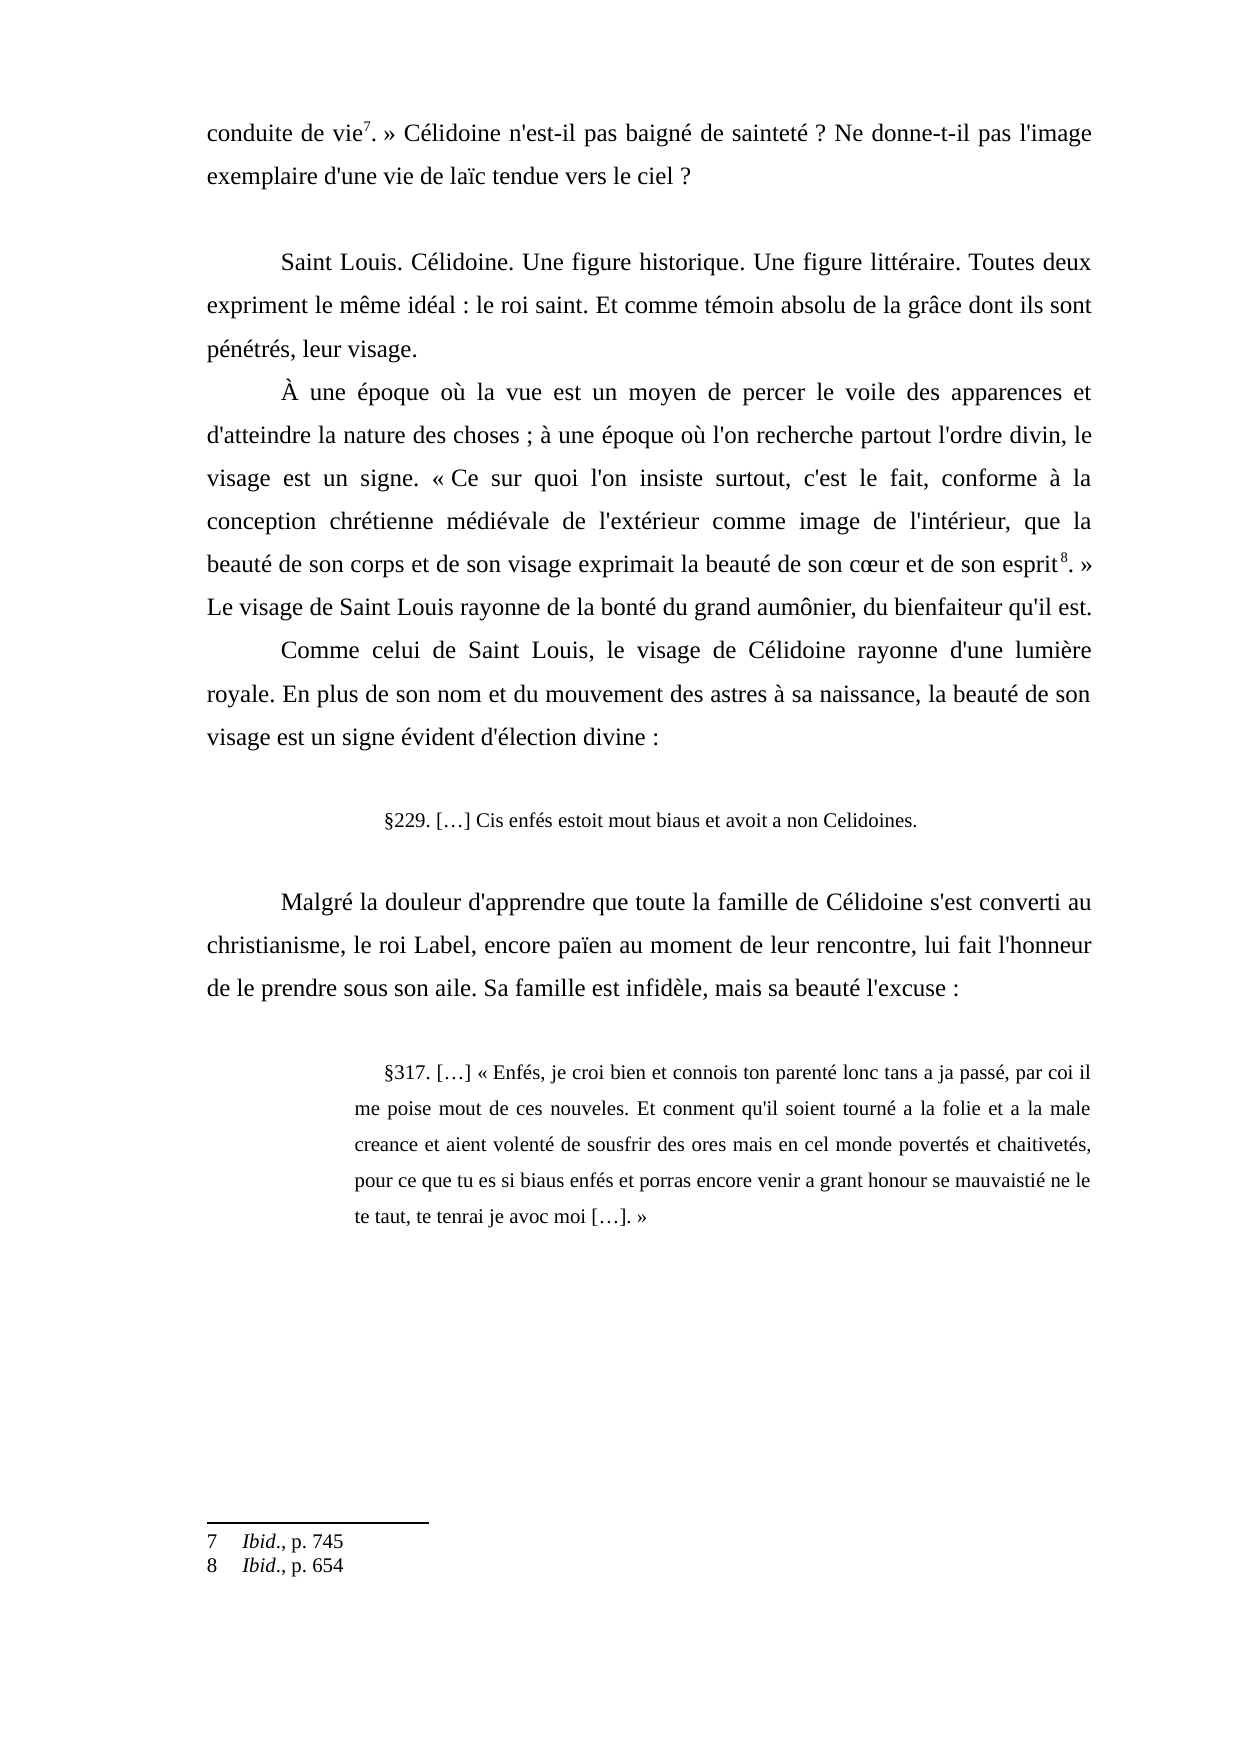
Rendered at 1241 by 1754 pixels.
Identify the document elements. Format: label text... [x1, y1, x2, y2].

text §229. […] Cis enfés estoit mout biaus et avoit a non Celidoines. [354, 808, 1093, 832]
text Ibid., p. 745 [207, 1529, 1093, 1553]
text Comme celui de Saint Louis, le visage de Célidoine rayonne d'une lumière royale. En plus de son nom et du mouvement des astres à sa naissance, la beauté de son visage est un signe évident d'élection divine : [207, 636, 1093, 751]
text Saint Louis. Célidoine. Une figure historique. Une figure littéraire. Toutes deux expriment le même idéal : le roi saint. Et comme témoin absolu de la grâce dont ils sont pénétrés, leur visage. [207, 247, 1093, 362]
text À une époque où la vue est un moyen de percer le voile des apparences et d'atteindre la nature des choses ; à une époque où l'on recherche partout l'ordre divin, le visage est un signe. « Ce sur quoi l'on insiste surtout, c'est le fait, conforme à la conception chrétienne médiévale de l'extérieur comme image de l'intérieur, que la beauté de son corps et de son visage exprimait la beauté de son cœur et de son esprit. » Le visage de Saint Louis rayonne de la bonté du grand aumônier, du bienfaiteur qu'il est. [207, 377, 1093, 621]
text Ibid., p. 654 [207, 1553, 1093, 1577]
text Malgré la douleur d'apprendre que toute la famille de Célidoine s'est converti au christianisme, le roi Label, encore païen au moment de leur rencontre, lui fait l'honneur de le prendre sous son aile. Sa famille est infidèle, mais sa beauté l'excuse : [207, 887, 1093, 1002]
text §317. […] « Enfés, je croi bien et connois ton parenté lonc tans a ja passé, par coi il me poise mout de ces nouveles. Et conment qu'il soient tourné a la folie et a la male creance et aient volenté de sousfrir des ores mais en cel monde povertés et chaitivetés, pour ce que tu es si biaus enfés et porras encore venir a grant honour se mauvaistié ne le te taut, te tenrai je avoc moi […]. » [354, 1060, 1093, 1228]
text conduite de vie. » Célidoine n'est-il pas baigné de sainteté ? Ne donne-t-il pas l'image exemplaire d'une vie de laïc tendue vers le ciel ? [207, 118, 1093, 190]
